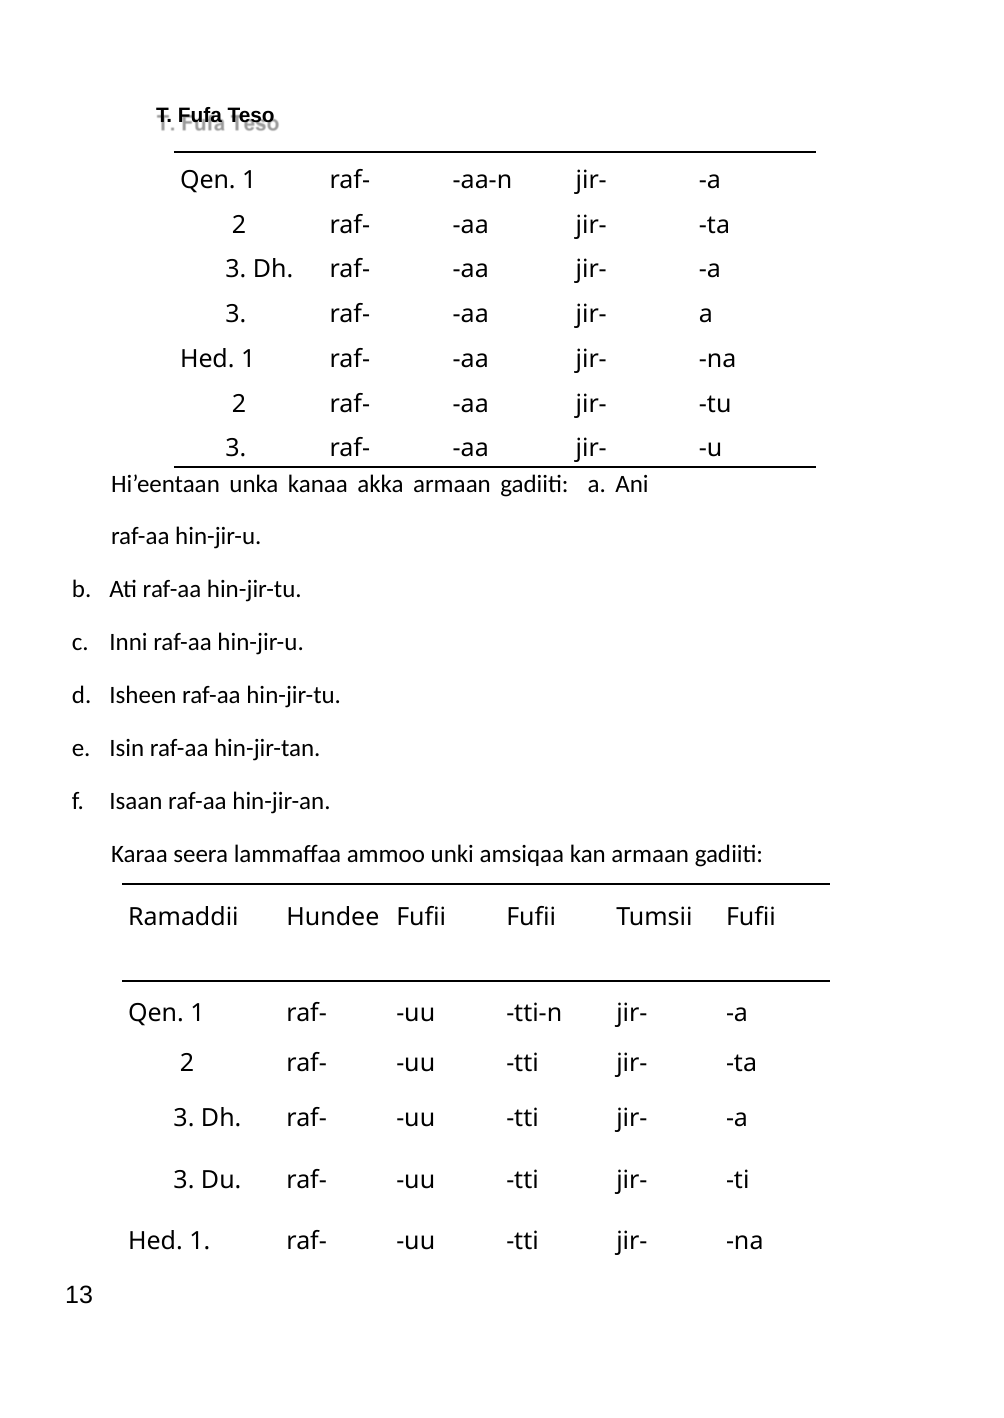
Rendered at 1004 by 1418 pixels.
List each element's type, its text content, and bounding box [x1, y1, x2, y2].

table_cell -ta [699, 198, 816, 242]
table_cell -na [699, 332, 816, 377]
table_cell -tti [506, 1206, 616, 1263]
list Isin raf-aa hin-jir-tan. [72, 732, 839, 763]
table_header Fufii [506, 885, 616, 980]
table_cell jir- [616, 1031, 726, 1082]
table_cell raf- [329, 332, 452, 377]
table_cell -aa [453, 287, 575, 332]
table_cell jir- [616, 1206, 726, 1263]
table_cell -aa [453, 377, 575, 421]
table_cell raf- [329, 153, 452, 198]
table_cell -aa [453, 198, 575, 242]
table_cell -tti [506, 1082, 616, 1141]
table_header Hundee [286, 885, 396, 980]
table_header Ramaddii [122, 885, 286, 980]
table_cell jir- [616, 1141, 726, 1206]
table_cell raf- [329, 377, 452, 421]
table_cell 2 [174, 198, 329, 242]
table_cell -na [726, 1206, 830, 1263]
table_cell raf- [329, 198, 452, 242]
table_cell a [699, 287, 816, 332]
table_cell 2 [122, 1031, 286, 1082]
table_cell jir- [575, 332, 699, 377]
table_cell jir- [575, 198, 699, 242]
table_cell -tu [699, 377, 816, 421]
table_cell jir- [575, 153, 699, 198]
table_cell 3. Du. [122, 1141, 286, 1206]
table_cell -aa [453, 332, 575, 377]
list Inni raf-aa hin-jir-u. [72, 626, 839, 657]
list Ati raf-aa hin-jir-tu. [72, 573, 839, 603]
table_cell -ta [726, 1031, 830, 1082]
table_cell raf- [286, 1141, 396, 1206]
text Hi’eentaan unka kanaa akka armaan gadiiti: a. Ani raf-aa hin-jir-u. [111, 468, 649, 551]
table_cell -a [699, 243, 816, 287]
table_cell raf- [329, 243, 452, 287]
table_cell -tti [506, 1031, 616, 1082]
table_cell -uu [396, 1082, 506, 1141]
table_cell 3. [174, 421, 329, 466]
table_cell -a [726, 982, 830, 1031]
table_cell raf- [329, 287, 452, 332]
table_cell 2 [174, 377, 329, 421]
table_cell jir- [575, 243, 699, 287]
table_cell -tti-n [506, 982, 616, 1031]
table_cell Qen. 1 [122, 982, 286, 1031]
table_cell Qen. 1 [174, 153, 329, 198]
table_cell -tti [506, 1141, 616, 1206]
list Isheen raf-aa hin-jir-tu. [72, 679, 839, 709]
table_cell jir- [575, 377, 699, 421]
table_cell jir- [616, 1082, 726, 1141]
table_cell -uu [396, 982, 506, 1031]
table_cell 3. [174, 287, 329, 332]
table_cell -a [699, 153, 816, 198]
text Karaa seera lammaffaa ammoo unki amsiqaa kan armaan gadiiti: [111, 838, 839, 869]
table_cell -uu [396, 1206, 506, 1263]
table_cell -aa [453, 243, 575, 287]
table_cell raf- [286, 1031, 396, 1082]
list Isaan raf-aa hin-jir-an. [72, 785, 839, 816]
table_cell -uu [396, 1141, 506, 1206]
table_cell -a [726, 1082, 830, 1141]
table_cell 3. Dh. [122, 1082, 286, 1141]
table_cell jir- [575, 287, 699, 332]
table_cell raf- [286, 1082, 396, 1141]
table_cell raf- [329, 421, 452, 466]
table_header Fufii [726, 885, 830, 980]
table_cell -u [699, 421, 816, 466]
table_cell -ti [726, 1141, 830, 1206]
table_header Fufii [396, 885, 506, 980]
table_header Tumsii [616, 885, 726, 980]
table_cell -aa [453, 421, 575, 466]
table_cell Hed. 1 [174, 332, 329, 377]
table_cell 3. Dh. [174, 243, 329, 287]
table_cell -aa-n [453, 153, 575, 198]
table_cell jir- [575, 421, 699, 466]
table_cell jir- [616, 982, 726, 1031]
table_cell raf- [286, 1206, 396, 1263]
table_cell Hed. 1. [122, 1206, 286, 1263]
table_cell -uu [396, 1031, 506, 1082]
table_cell raf- [286, 982, 396, 1031]
picture [142, 102, 311, 149]
